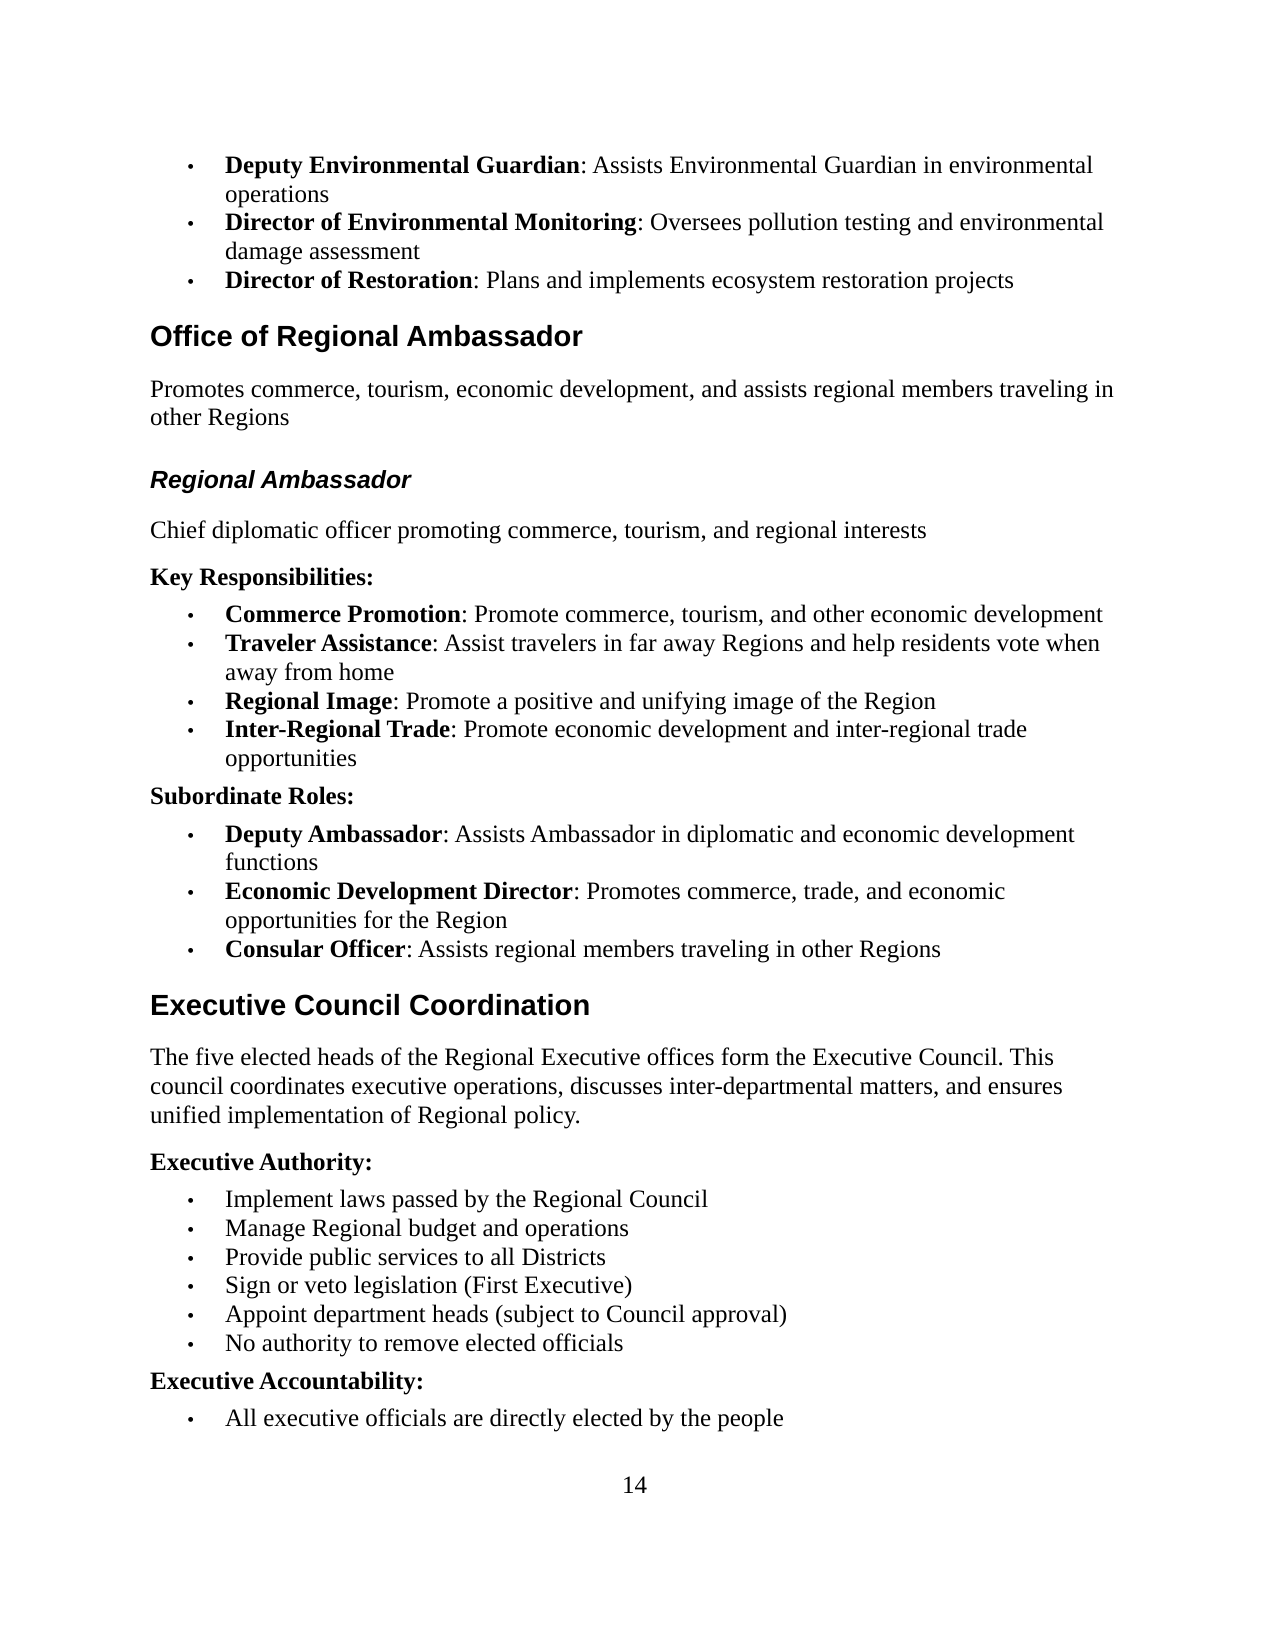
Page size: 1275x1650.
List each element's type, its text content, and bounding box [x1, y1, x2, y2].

list Economic Development Director: Promotes commerce, trade, and economic opportunities for the Region [187, 876, 1125, 934]
list Director of Restoration: Plans and implements ecosystem restoration projects [187, 265, 1125, 294]
text Key Responsibilities: [150, 562, 1125, 591]
list Commerce Promotion: Promote commerce, tourism, and other economic development [187, 599, 1125, 628]
text Executive Accountability: [150, 1366, 1125, 1394]
list Manage Regional budget and operations [187, 1213, 1125, 1242]
text The five elected heads of the Regional Executive offices form the Executive Council. This council coordinates executive operations, discusses inter-departmental matters, and ensures unified implementation of Regional policy. [150, 1042, 1125, 1129]
subtitle Office of Regional Ambassador [150, 319, 1125, 352]
list Sign or veto legislation (First Executive) [187, 1271, 1125, 1299]
text Subordinate Roles: [150, 781, 1125, 810]
list Traveler Assistance: Assist travelers in far away Regions and help residents vote when away from home [187, 628, 1125, 686]
text Promotes commerce, tourism, economic development, and assists regional members traveling in other Regions [150, 374, 1125, 431]
list All executive officials are directly elected by the people [187, 1403, 1125, 1432]
text Executive Authority: [150, 1147, 1125, 1175]
list Consular Officer: Assists regional members traveling in other Regions [187, 934, 1125, 962]
list Inter-Regional Trade: Promote economic development and inter-regional trade opportunities [187, 714, 1125, 772]
subtitle Executive Council Coordination [150, 987, 1125, 1021]
list No authority to remove elected officials [187, 1328, 1125, 1357]
text Chief diplomatic officer promoting commerce, tourism, and regional interests [150, 515, 1125, 544]
subtitle Regional Ambassador [150, 465, 1125, 494]
list Implement laws passed by the Regional Council [187, 1184, 1125, 1213]
list Regional Image: Promote a positive and unifying image of the Region [187, 686, 1125, 714]
list Provide public services to all Districts [187, 1242, 1125, 1271]
list Deputy Environmental Guardian: Assists Environmental Guardian in environmental operations [187, 150, 1125, 207]
list Deputy Ambassador: Assists Ambassador in diplomatic and economic development functions [187, 819, 1125, 876]
list Director of Environmental Monitoring: Oversees pollution testing and environmental damage assessment [187, 207, 1125, 265]
list Appoint department heads (subject to Council approval) [187, 1299, 1125, 1328]
